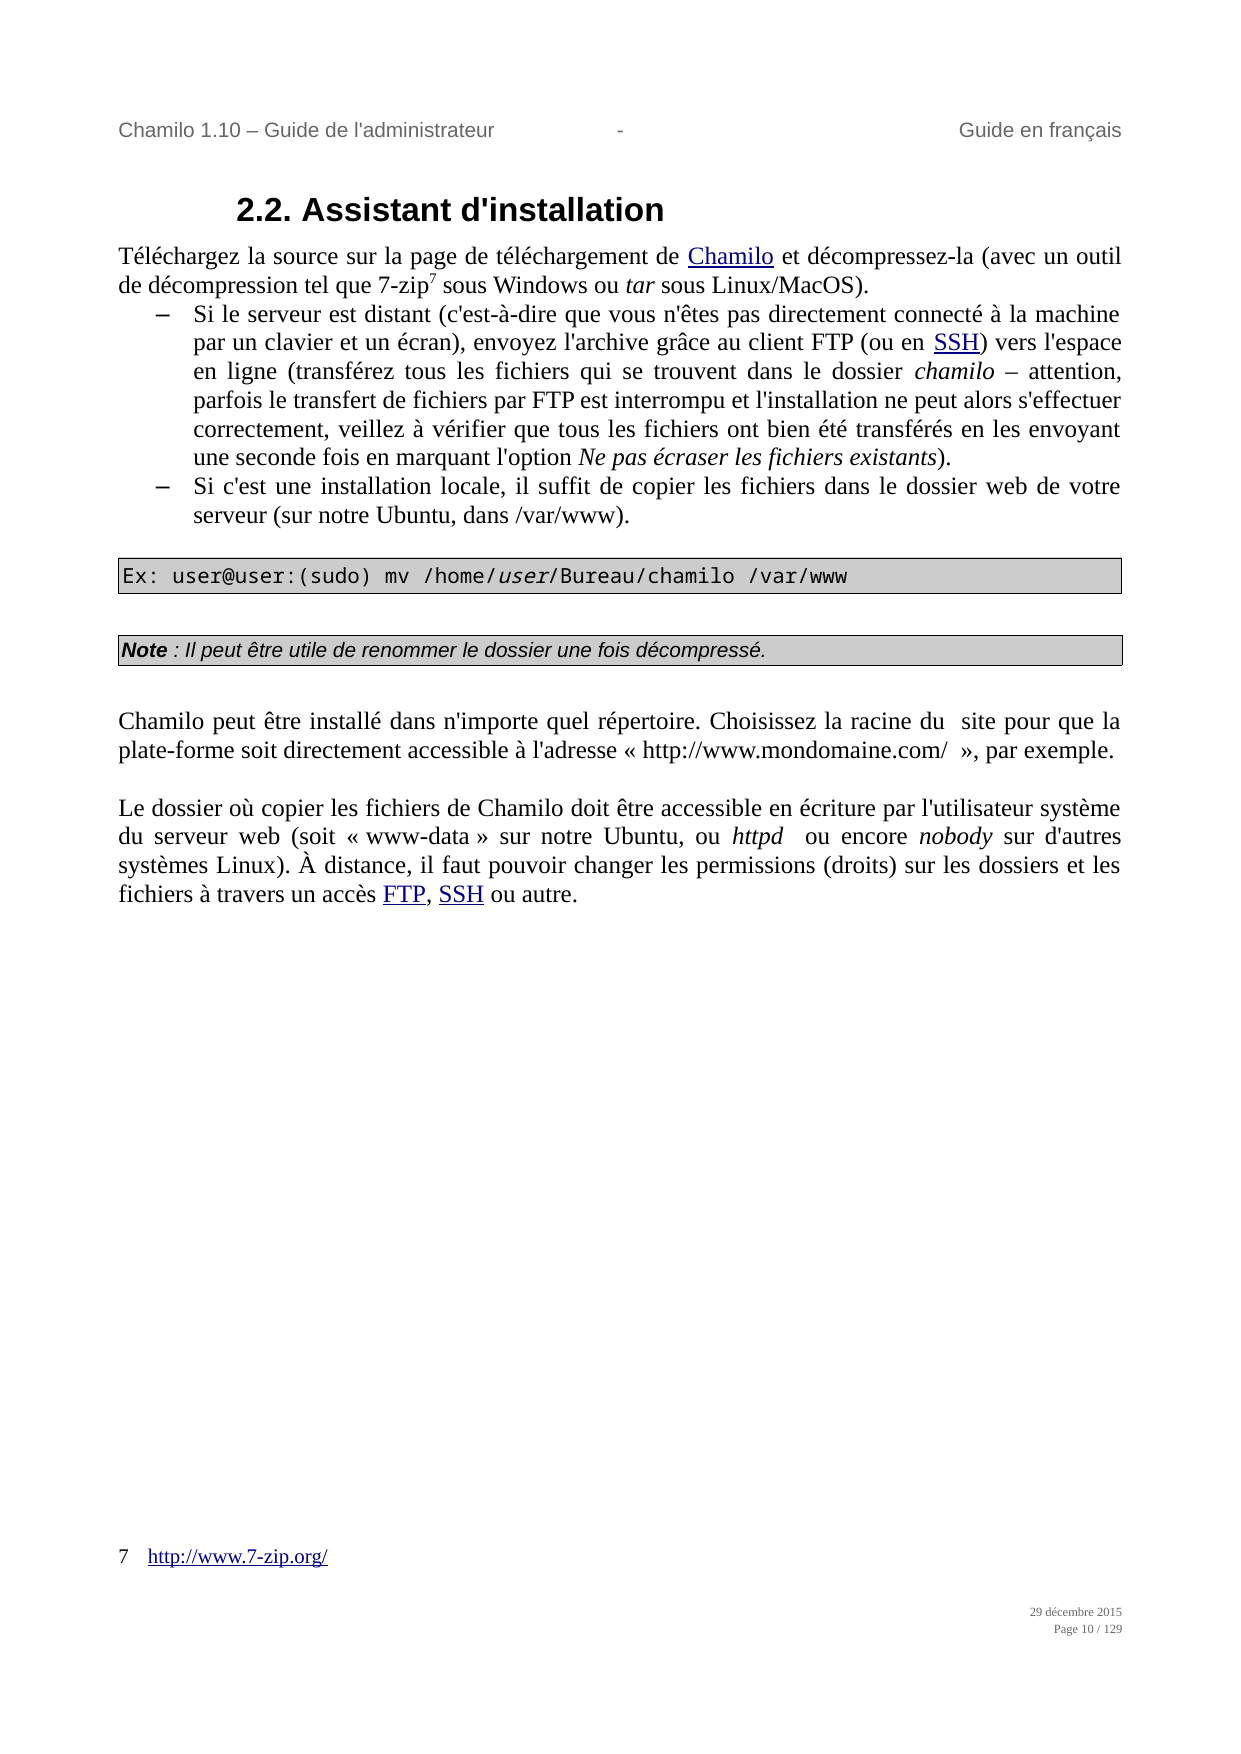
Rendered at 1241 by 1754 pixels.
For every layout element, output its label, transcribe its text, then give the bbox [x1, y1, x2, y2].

text Le dossier où copier les fichiers de Chamilo doit être accessible en écriture par l'utilisateur système du serveur web (soit « www-data » sur notre Ubuntu, ou httpd ou encore nobody sur d'autres systèmes Linux). À distance, il faut pouvoir changer les permissions (droits) sur les dossiers et les fichiers à travers un accès FTP, SSH ou autre. [118, 793, 1122, 908]
list Si c'est une installation locale, il suffit de copier les fichiers dans le dossier web de votre serveur (sur notre Ubuntu, dans /var/www). [156, 471, 1122, 529]
text Ex: user@user:(sudo) mv /home/user/Bureau/chamilo /var/www [119, 559, 1121, 593]
subtitle Assistant d'installation [236, 190, 1122, 229]
text http://www.7-zip.org/ [118, 1544, 1122, 1568]
text Note : Il peut être utile de renommer le dossier une fois décompressé. [119, 636, 1122, 665]
text Téléchargez la source sur la page de téléchargement de Chamilo et décompressez-la (avec un outil de décompression tel que 7-zip sous Windows ou tar sous Linux/MacOS). [118, 241, 1122, 299]
text Chamilo peut être installé dans n'importe quel répertoire. Choisissez la racine du site pour que la plate-forme soit directement accessible à l'adresse « http://www.mondomaine.com/ », par exemple. [118, 706, 1122, 764]
list Si le serveur est distant (c'est-à-dire que vous n'êtes pas directement connecté à la machine par un clavier et un écran), envoyez l'archive grâce au client FTP (ou en SSH) vers l'espace en ligne (transférez tous les fichiers qui se trouvent dans le dossier chamilo – attention, parfois le transfert de fichiers par FTP est interrompu et l'installation ne peut alors s'effectuer correctement, veillez à vérifier que tous les fichiers ont bien été transférés en les envoyant une seconde fois en marquant l'option Ne pas écraser les fichiers existants). [156, 299, 1122, 471]
